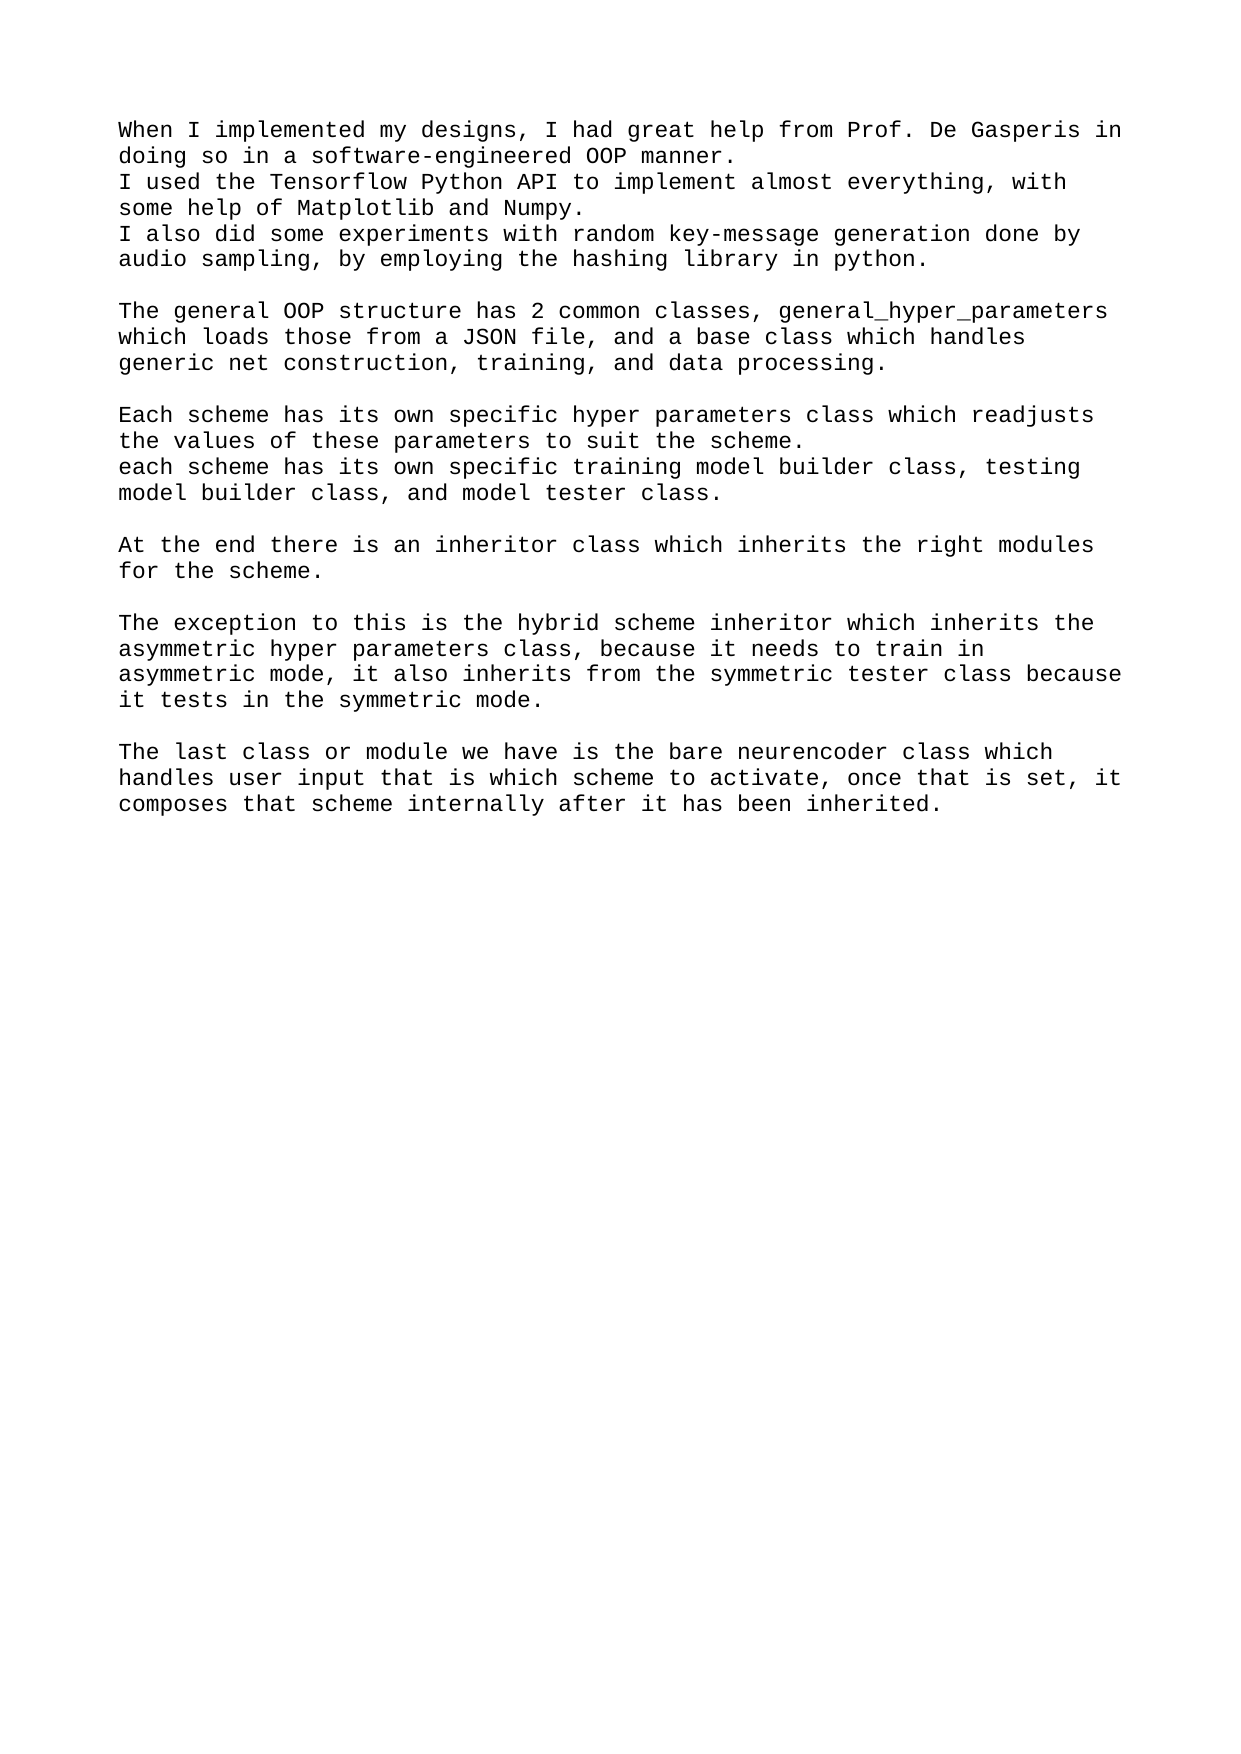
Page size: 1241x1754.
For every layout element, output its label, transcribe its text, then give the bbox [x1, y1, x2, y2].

text The general OOP structure has 2 common classes, general_hyper_parameters which loads those from a JSON file, and a base class which handles generic net construction, training, and data processing. [118, 300, 1122, 377]
text each scheme has its own specific training model builder class, testing model builder class, and model tester class. [118, 455, 1122, 507]
text Each scheme has its own specific hyper parameters class which readjusts the values of these parameters to suit the scheme. [118, 403, 1122, 455]
text I also did some experiments with random key-message generation done by audio sampling, by employing the hashing library in python. [118, 222, 1122, 274]
text The exception to this is the hybrid scheme inheritor which inherits the asymmetric hyper parameters class, because it needs to train in asymmetric mode, it also inherits from the symmetric tester class because it tests in the symmetric mode. [118, 611, 1122, 715]
text The last class or module we have is the bare neurencoder class which handles user input that is which scheme to activate, once that is set, it composes that scheme internally after it has been inherited. [118, 741, 1122, 818]
text When I implemented my designs, I had great help from Prof. De Gasperis in doing so in a software-engineered OOP manner. [118, 118, 1122, 170]
text I used the Tensorflow Python API to implement almost everything, with some help of Matplotlib and Numpy. [118, 170, 1122, 222]
text At the end there is an inheritor class which inherits the right modules for the scheme. [118, 533, 1122, 585]
